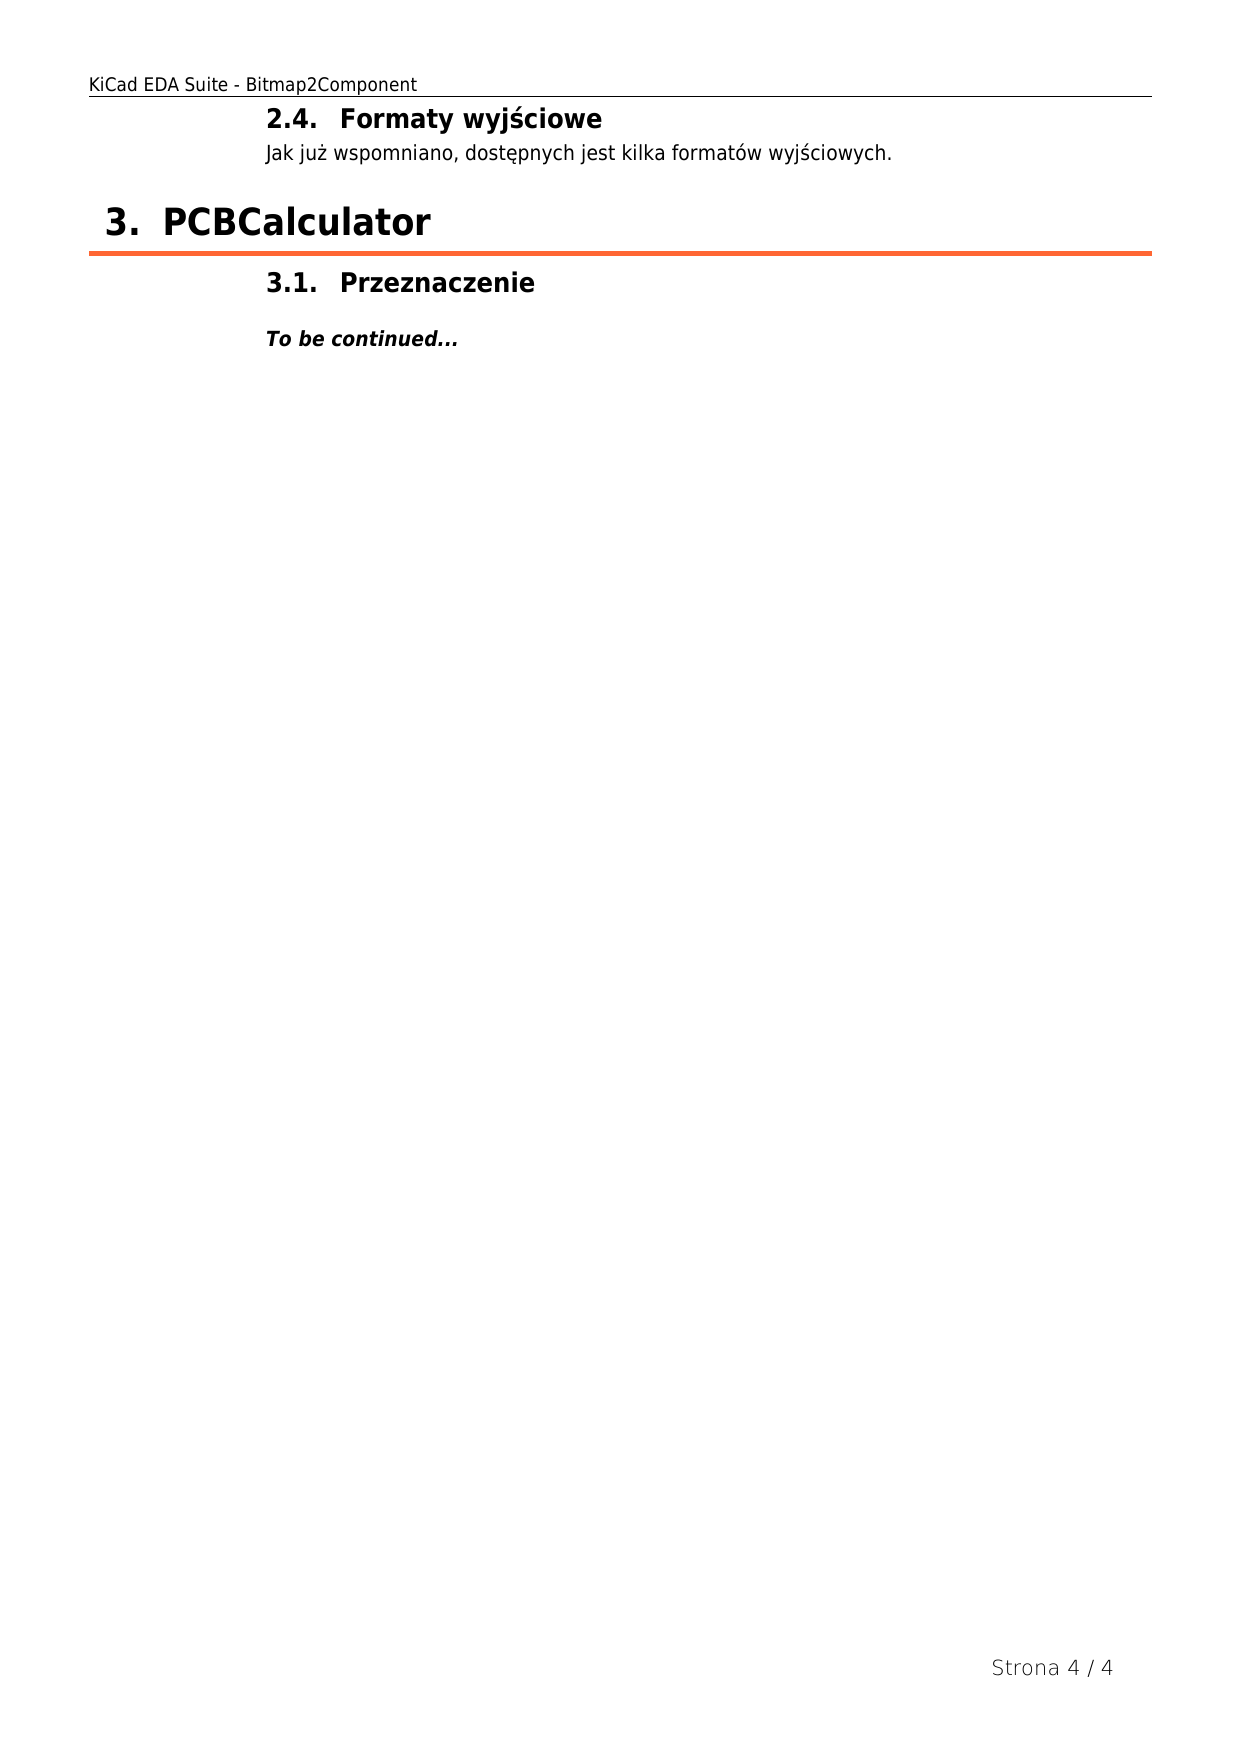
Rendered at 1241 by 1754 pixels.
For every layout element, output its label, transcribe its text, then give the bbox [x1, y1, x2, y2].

text Jak już wspomniano, dostępnych jest kilka formatów wyjściowych. [266, 141, 1152, 165]
subtitle Formaty wyjściowe [266, 103, 1152, 135]
subtitle PCBCalculator [88, 195, 1152, 256]
text To be continued... [266, 327, 1152, 351]
subtitle Przeznaczenie [266, 267, 1152, 299]
